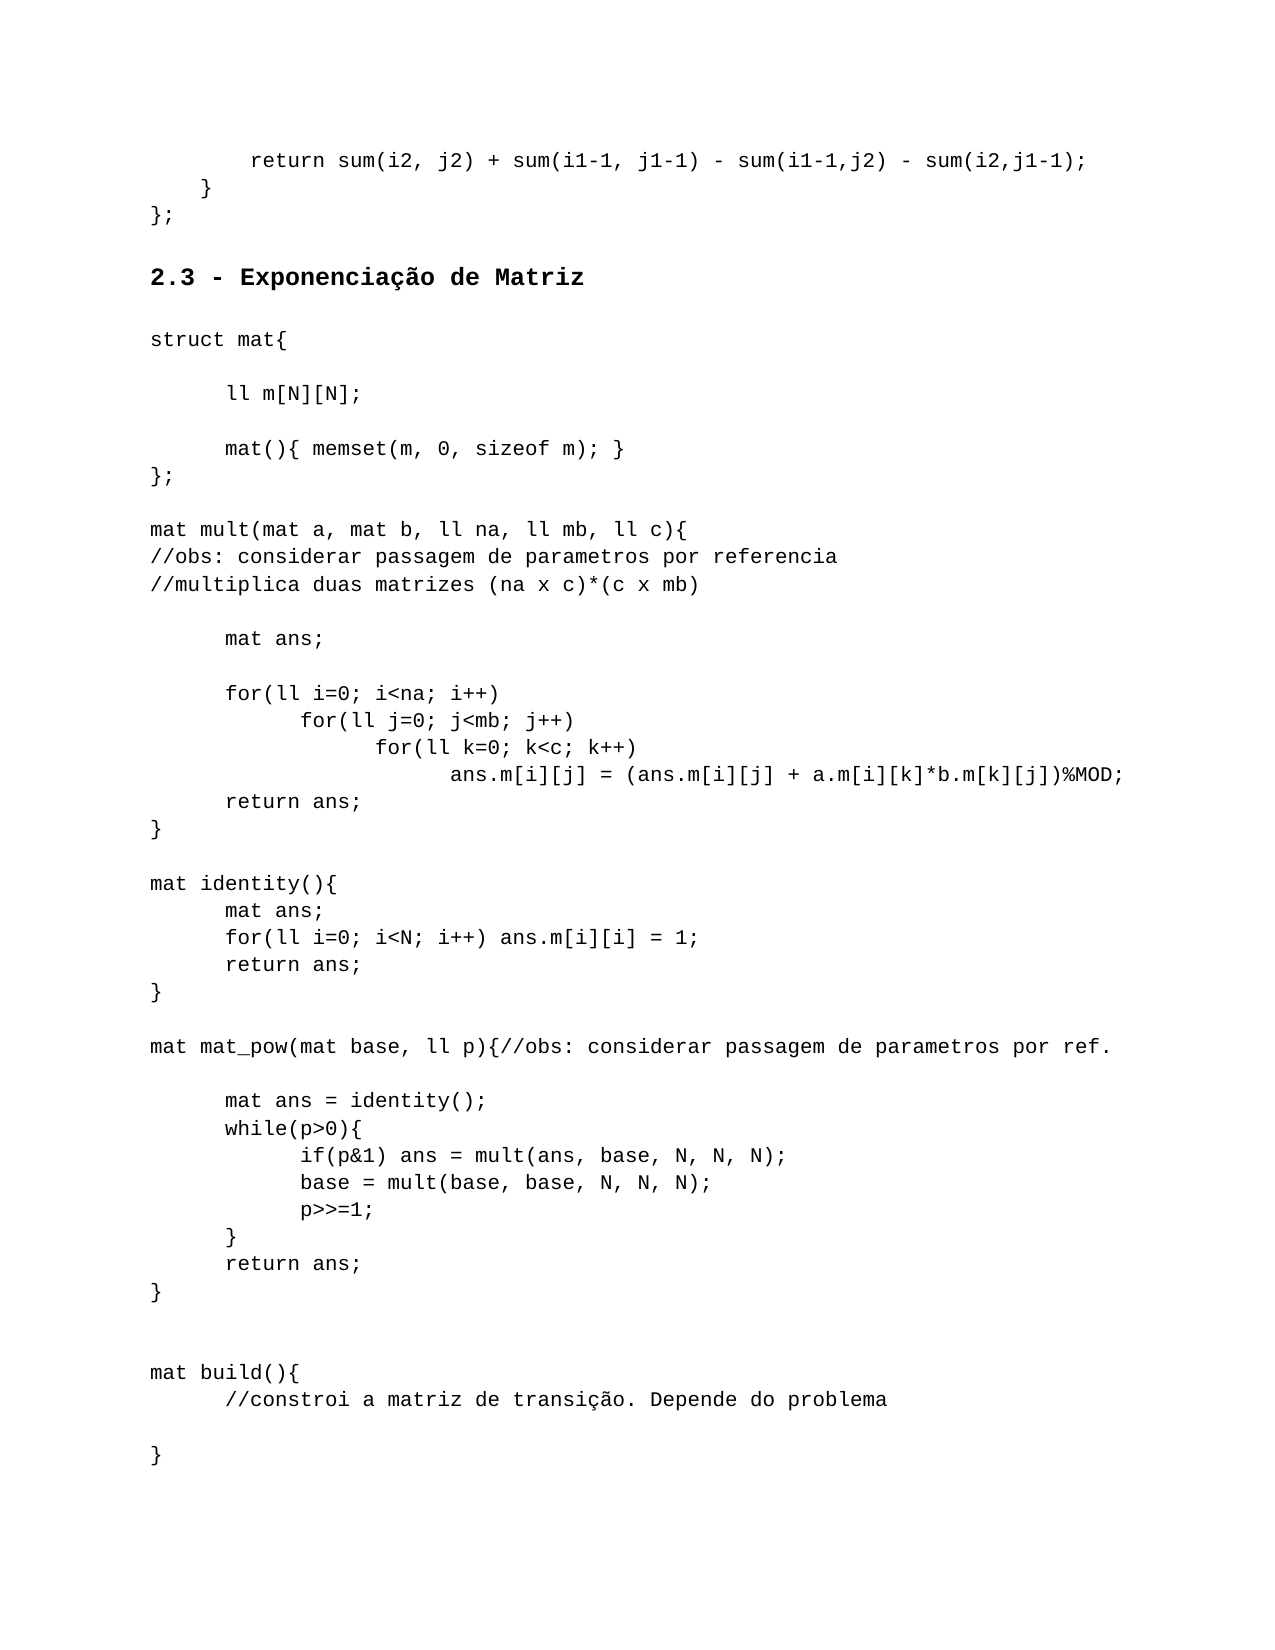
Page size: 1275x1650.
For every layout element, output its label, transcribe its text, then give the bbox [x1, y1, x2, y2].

text }; [150, 465, 1125, 489]
text struct mat{ [150, 329, 1125, 353]
text ans.m[i][j] = (ans.m[i][j] + a.m[i][k]*b.m[k][j])%MOD; [150, 764, 1125, 788]
text mat identity(){ [150, 873, 1125, 896]
text } [150, 1444, 1125, 1467]
text //constroi a matriz de transição. Depende do problema [150, 1389, 1125, 1413]
text mat mult(mat a, mat b, ll na, ll mb, ll c){ [150, 519, 1125, 543]
text for(ll k=0; k<c; k++) [150, 737, 1125, 761]
text } [150, 818, 1125, 842]
text p>>=1; [150, 1199, 1125, 1223]
text return ans; [150, 1253, 1125, 1277]
text return sum(i2, j2) + sum(i1-1, j1-1) - sum(i1-1,j2) - sum(i2,j1-1); [150, 150, 1125, 174]
text mat ans; [150, 900, 1125, 924]
text return ans; [150, 791, 1125, 815]
text base = mult(base, base, N, N, N); [150, 1172, 1125, 1196]
text return ans; [150, 954, 1125, 978]
text } [150, 982, 1125, 1005]
text } [150, 177, 1125, 201]
text mat(){ memset(m, 0, sizeof m); } [150, 438, 1125, 461]
text mat ans; [150, 628, 1125, 652]
text } [150, 1226, 1125, 1250]
text 2.3 - Exponenciação de Matriz [150, 264, 1125, 292]
text //multiplica duas matrizes (na x c)*(c x mb) [150, 574, 1125, 597]
text for(ll j=0; j<mb; j++) [150, 710, 1125, 733]
text mat mat_pow(mat base, ll p){//obs: considerar passagem de parametros por ref. [150, 1036, 1125, 1059]
text }; [150, 204, 1125, 228]
text while(p>0){ [150, 1117, 1125, 1141]
text mat ans = identity(); [150, 1090, 1125, 1114]
text mat build(){ [150, 1362, 1125, 1386]
text if(p&1) ans = mult(ans, base, N, N, N); [150, 1145, 1125, 1168]
text } [150, 1281, 1125, 1304]
text ll m[N][N]; [150, 383, 1125, 407]
text for(ll i=0; i<N; i++) ans.m[i][i] = 1; [150, 927, 1125, 951]
text for(ll i=0; i<na; i++) [150, 682, 1125, 706]
text //obs: considerar passagem de parametros por referencia [150, 547, 1125, 570]
